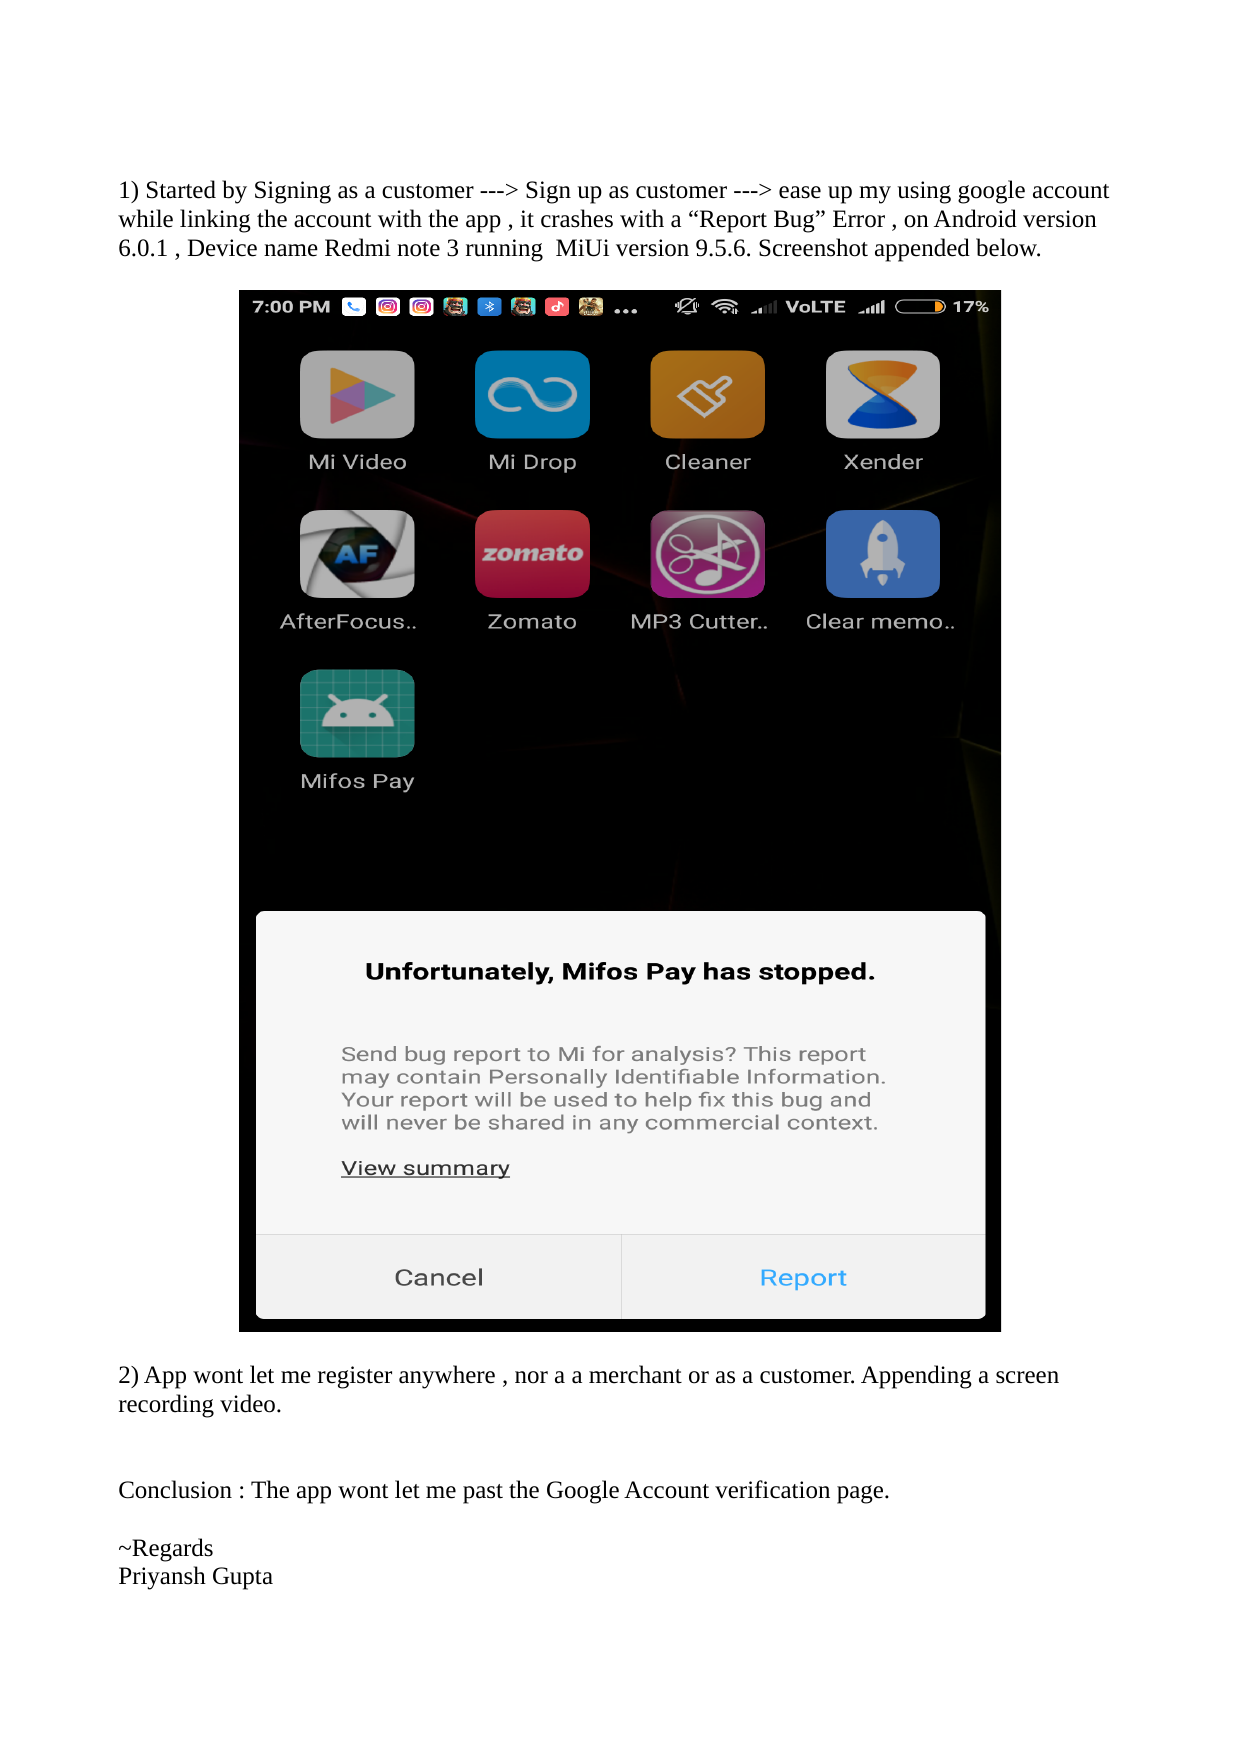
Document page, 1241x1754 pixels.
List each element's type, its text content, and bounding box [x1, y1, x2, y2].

text Priyansh Gupta [118, 1561, 1122, 1590]
text Conclusion : The app wont let me past the Google Account verification page. [118, 1475, 1122, 1504]
text 1) Started by Signing as a customer ---> Sign up as customer ---> ease up my using google account [118, 176, 1122, 204]
text ~Regards [118, 1533, 1122, 1561]
picture [239, 290, 1002, 1332]
text while linking the account with the app , it crashes with a “Report Bug” Error , on Android version 6.0.1 , Device name Redmi note 3 running MiUi version 9.5.6. Screenshot appended below. [118, 204, 1122, 262]
text 2) App wont let me register anywhere , nor a a merchant or as a customer. Appending a screen recording video. [118, 1360, 1122, 1418]
